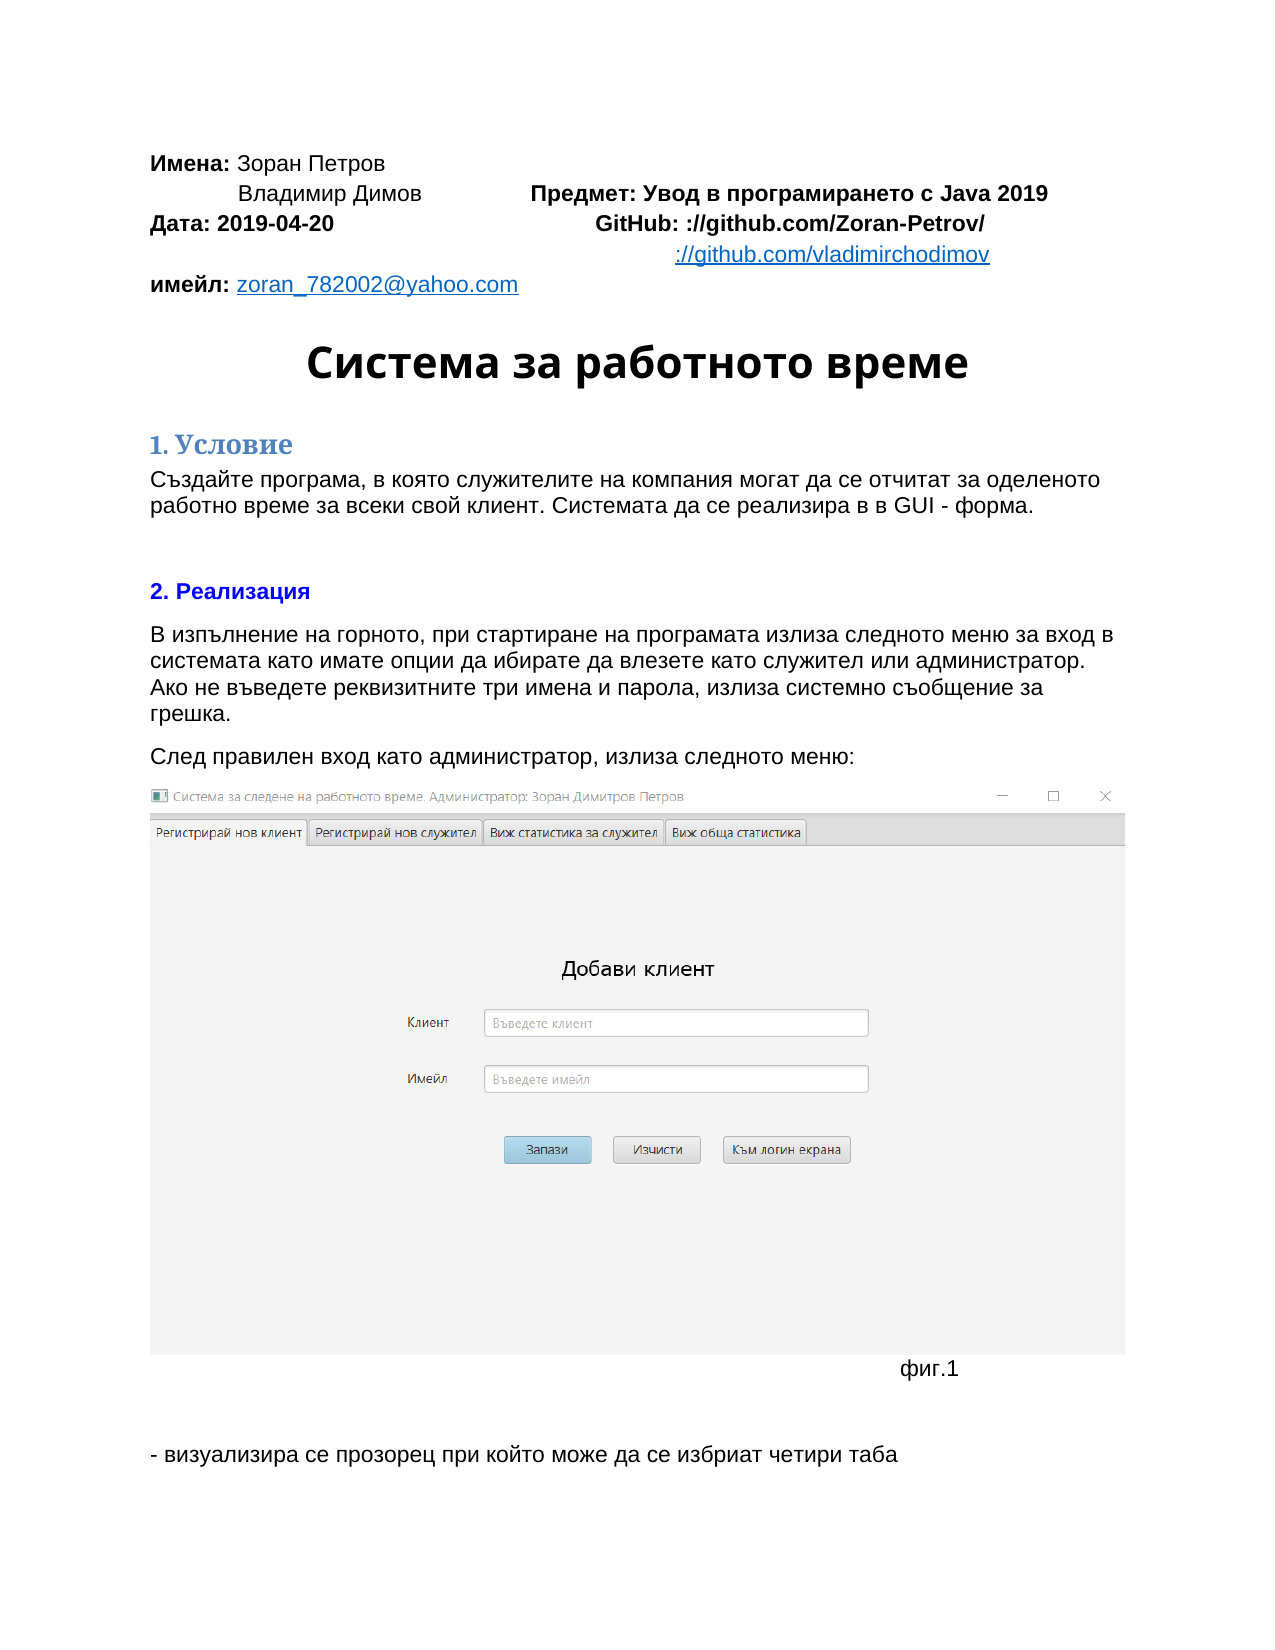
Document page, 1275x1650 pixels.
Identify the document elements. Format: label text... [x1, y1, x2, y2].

text 1. Условие [150, 430, 1125, 461]
text ://github.com/vladimirchodimov [150, 241, 1125, 267]
picture [150, 786, 1125, 1355]
text имейл: zoran_782002@yahoo.com [150, 271, 1125, 297]
text фиг.1 [150, 1355, 1125, 1381]
title Система за работното време [150, 331, 1125, 391]
text Дата: 2019-04-20 GitHub: ://github.com/Zoran-Petrov/ [150, 210, 1125, 237]
text В изпълнение на горното, при стартиране на програмата излиза следното меню за вход в системата като имате опции да ибирате да влезете като служител или администратор. Ако не въведете реквизитните три имена и парола, излиза системно съобщение за грешка. [150, 621, 1125, 726]
text Владимир Димов Предмет: Увод в програмирането с Java 2019 [150, 180, 1125, 207]
text - визуализира се прозорец при който може да се избриат четири таба [150, 1441, 1125, 1467]
text Имена: Зоран Петров [150, 150, 1125, 176]
text След правилен вход като администратор, излиза следното меню: [150, 743, 1125, 769]
text 2. Реализация [150, 578, 1125, 604]
text Създайте програма, в която служителите на компания могат да се отчитат за оделеното работно време за всеки свой клиент. Системата да се реализира в в GUI - форма. [150, 466, 1125, 518]
